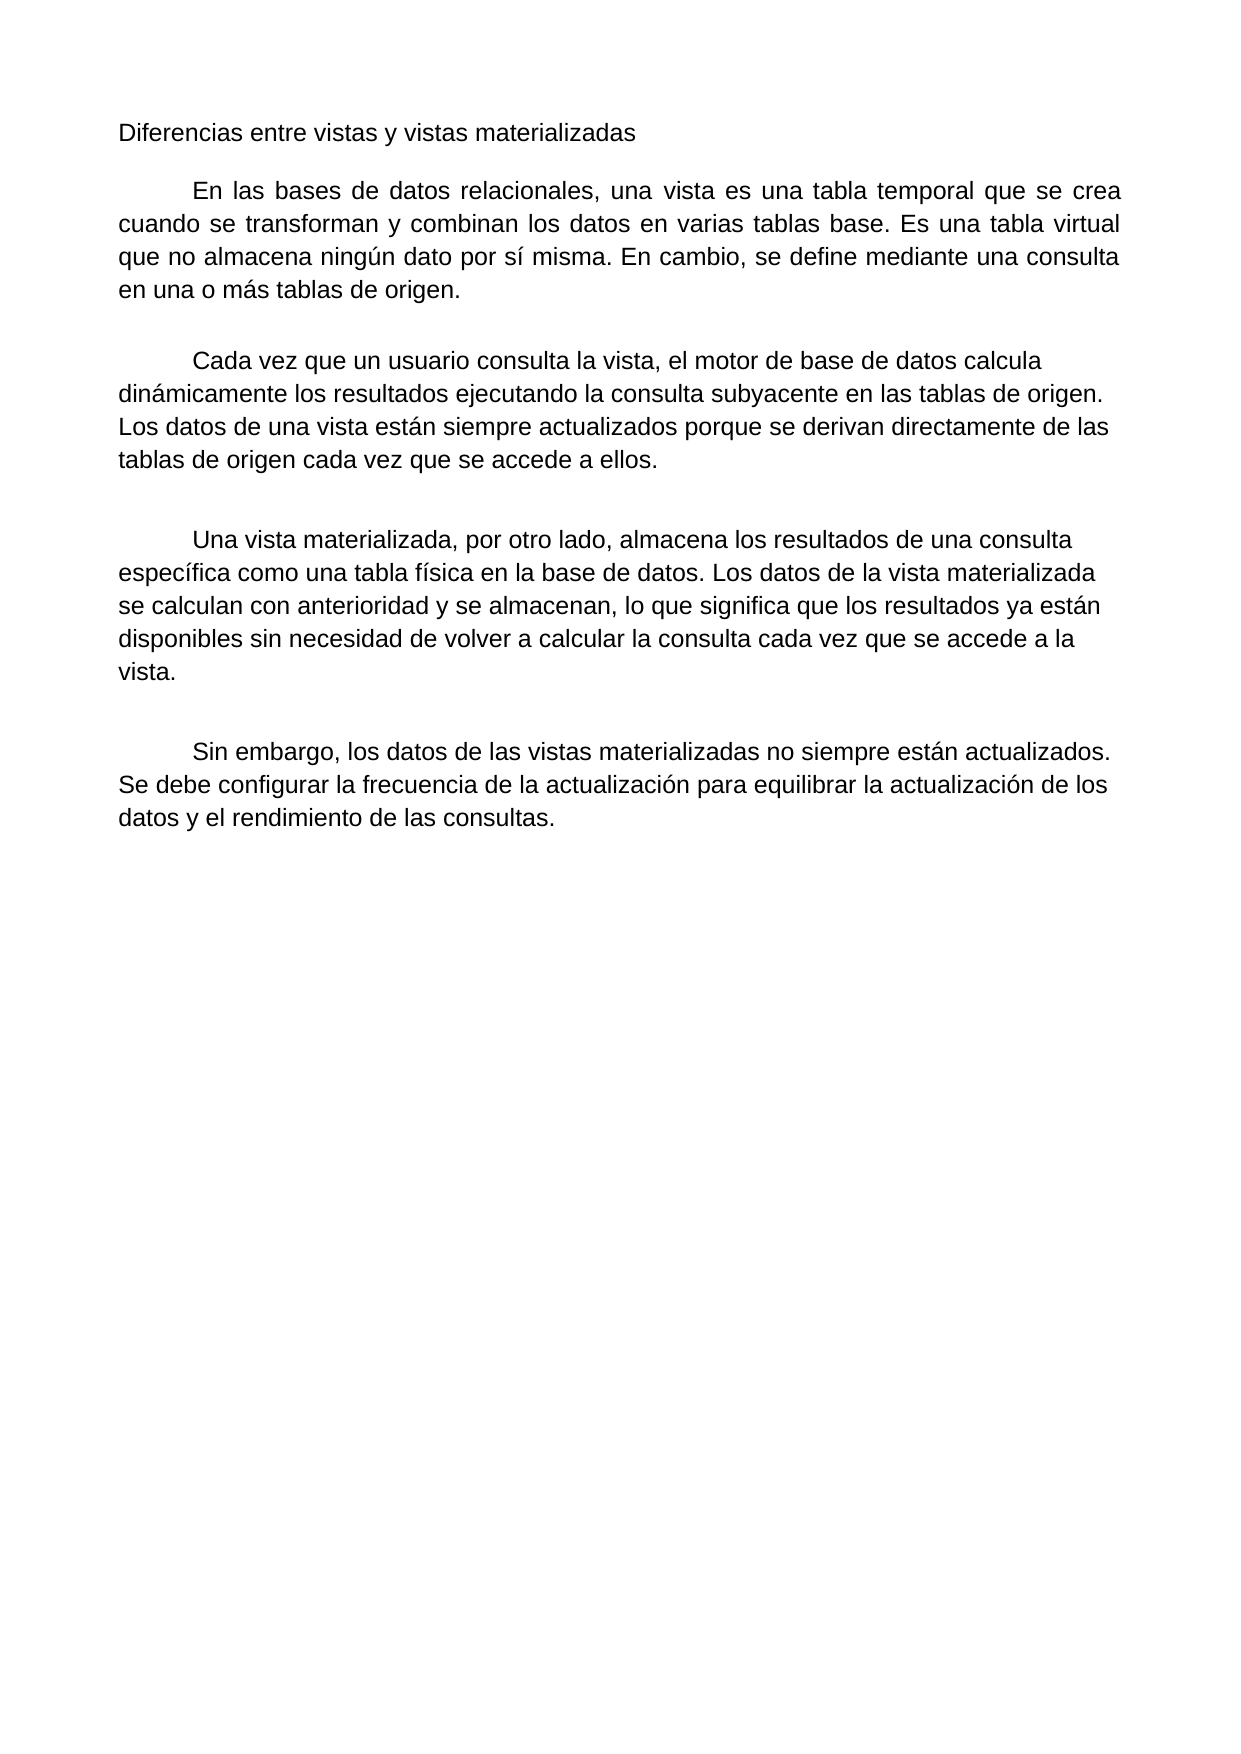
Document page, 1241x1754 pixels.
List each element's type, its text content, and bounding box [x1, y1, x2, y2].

text Diferencias entre vistas y vistas materializadas [118, 118, 1122, 147]
text Sin embargo, los datos de las vistas materializadas no siempre están actualizados. Se debe configurar la frecuencia de la actualización para equilibrar la actualización de los datos y el rendimiento de las consultas. [118, 737, 1122, 831]
text Cada vez que un usuario consulta la vista, el motor de base de datos calcula dinámicamente los resultados ejecutando la consulta subyacente en las tablas de origen. Los datos de una vista están siempre actualizados porque se derivan directamente de las tablas de origen cada vez que se accede a ellos. [118, 346, 1122, 473]
text En las bases de datos relacionales, una vista es una tabla temporal que se crea cuando se transforman y combinan los datos en varias tablas base. Es una tabla virtual que no almacena ningún dato por sí misma. En cambio, se define mediante una consulta en una o más tablas de origen. [118, 176, 1122, 303]
text Una vista materializada, por otro lado, almacena los resultados de una consulta específica como una tabla física en la base de datos. Los datos de la vista materializada se calculan con anterioridad y se almacenan, lo que significa que los resultados ya están disponibles sin necesidad de volver a calcular la consulta cada vez que se accede a la vista. [118, 525, 1122, 686]
